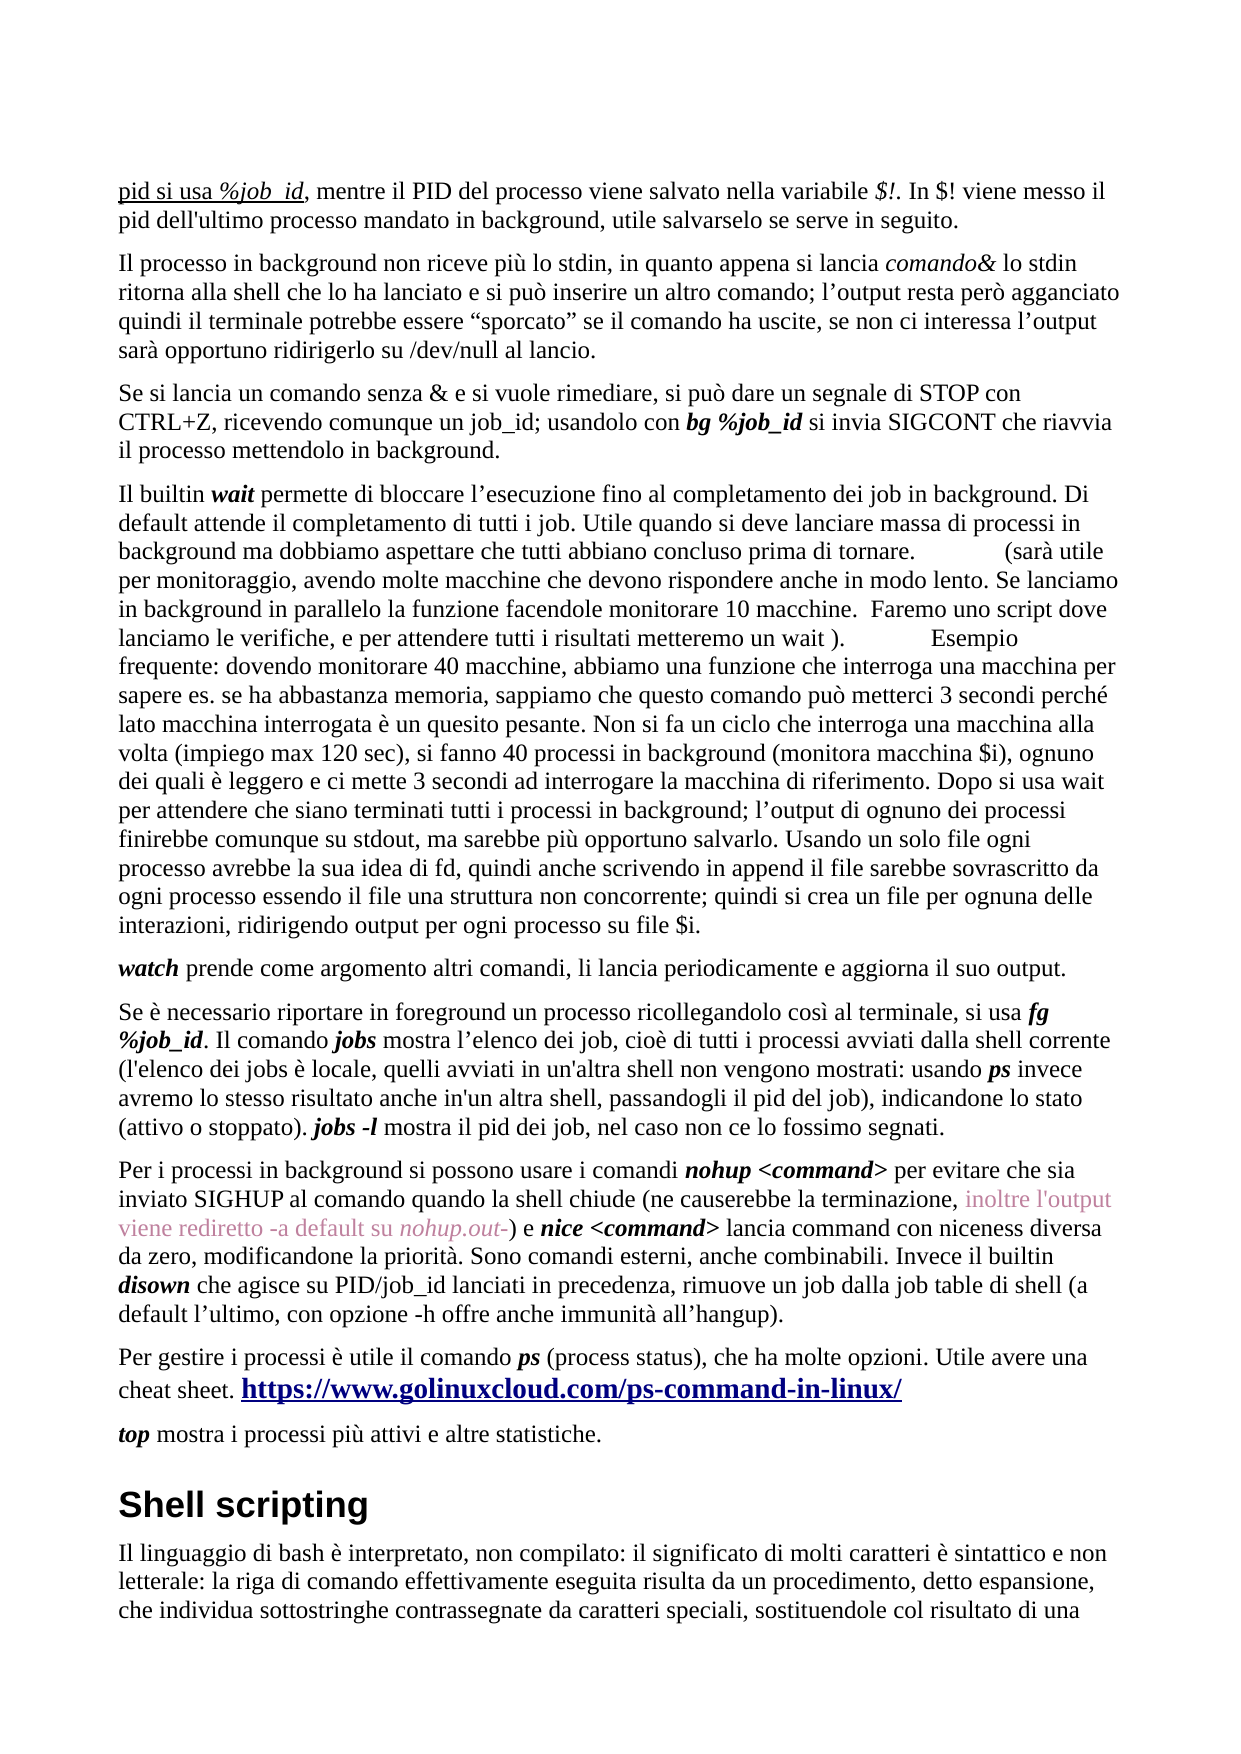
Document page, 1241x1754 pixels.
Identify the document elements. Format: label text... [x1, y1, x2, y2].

text Se si lancia un comando senza & e si vuole rimediare, si può dare un segnale di STOP con CTRL+Z, ricevendo comunque un job_id; usandolo con bg %job_id si invia SIGCONT che riavvia il processo mettendolo in background. [118, 378, 1122, 464]
subtitle Shell scripting [118, 1483, 1122, 1525]
text Per i processi in background si possono usare i comandi nohup <command> per evitare che sia inviato SIGHUP al comando quando la shell chiude (ne causerebbe la terminazione, inoltre l'output viene rediretto -a default su nohup.out-) e nice <command> lancia command con niceness diversa da zero, modificandone la priorità. Sono comandi esterni, anche combinabili. Invece il builtin disown che agisce su PID/job_id lanciati in precedenza, rimuove un job dalla job table di shell (a default l’ultimo, con opzione -h offre anche immunità all’hangup). [118, 1155, 1122, 1328]
text Il builtin wait permette di bloccare l’esecuzione fino al completamento dei job in background. Di default attende il completamento di tutti i job. Utile quando si deve lanciare massa di processi in background ma dobbiamo aspettare che tutti abbiano concluso prima di tornare. (sarà utile per monitoraggio, avendo molte macchine che devono rispondere anche in modo lento. Se lanciamo in background in parallelo la funzione facendole monitorare 10 macchine. Faremo uno script dove lanciamo le verifiche, e per attendere tutti i risultati metteremo un wait ). Esempio frequente: dovendo monitorare 40 macchine, abbiamo una funzione che interroga una macchina per sapere es. se ha abbastanza memoria, sappiamo che questo comando può metterci 3 secondi perché lato macchina interrogata è un quesito pesante. Non si fa un ciclo che interroga una macchina alla volta (impiego max 120 sec), si fanno 40 processi in background (monitora macchina $i), ognuno dei quali è leggero e ci mette 3 secondi ad interrogare la macchina di riferimento. Dopo si usa wait per attendere che siano terminati tutti i processi in background; l’output di ognuno dei processi finirebbe comunque su stdout, ma sarebbe più opportuno salvarlo. Usando un solo file ogni processo avrebbe la sua idea di fd, quindi anche scrivendo in append il file sarebbe sovrascritto da ogni processo essendo il file una struttura non concorrente; quindi si crea un file per ognuna delle interazioni, ridirigendo output per ogni processo su file $i. [118, 479, 1122, 939]
text watch prende come argomento altri comandi, li lancia periodicamente e aggiorna il suo output. [118, 953, 1122, 982]
text Per gestire i processi è utile il comando ps (process status), che ha molte opzioni. Utile avere una cheat sheet. https://www.golinuxcloud.com/ps-command-in-linux/ [118, 1342, 1122, 1404]
text Il processo in background non riceve più lo stdin, in quanto appena si lancia comando& lo stdin ritorna alla shell che lo ha lanciato e si può inserire un altro comando; l’output resta però agganciato quindi il terminale potrebbe essere “sporcato” se il comando ha uscite, se non ci interessa l’output sarà opportuno ridirigerlo su /dev/null al lancio. [118, 248, 1122, 363]
text Se è necessario riportare in foreground un processo ricollegandolo così al terminale, si usa fg %job_id. Il comando jobs mostra l’elenco dei job, cioè di tutti i processi avviati dalla shell corrente (l'elenco dei jobs è locale, quelli avviati in un'altra shell non vengono mostrati: usando ps invece avremo lo stesso risultato anche in'un altra shell, passandogli il pid del job), indicandone lo stato (attivo o stoppato). jobs -l mostra il pid dei job, nel caso non ce lo fossimo segnati. [118, 997, 1122, 1141]
text pid si usa %job_id, mentre il PID del processo viene salvato nella variabile $!. In $! viene messo il pid dell'ultimo processo mandato in background, utile salvarselo se serve in seguito. [118, 176, 1122, 234]
text Il linguaggio di bash è interpretato, non compilato: il significato di molti caratteri è sintattico e non letterale: la riga di comando effettivamente eseguita risulta da un procedimento, detto espansione, che individua sottostringhe contrassegnate da caratteri speciali, sostituendole col risultato di una [118, 1538, 1122, 1624]
text top mostra i processi più attivi e altre statistiche. [118, 1419, 1122, 1448]
